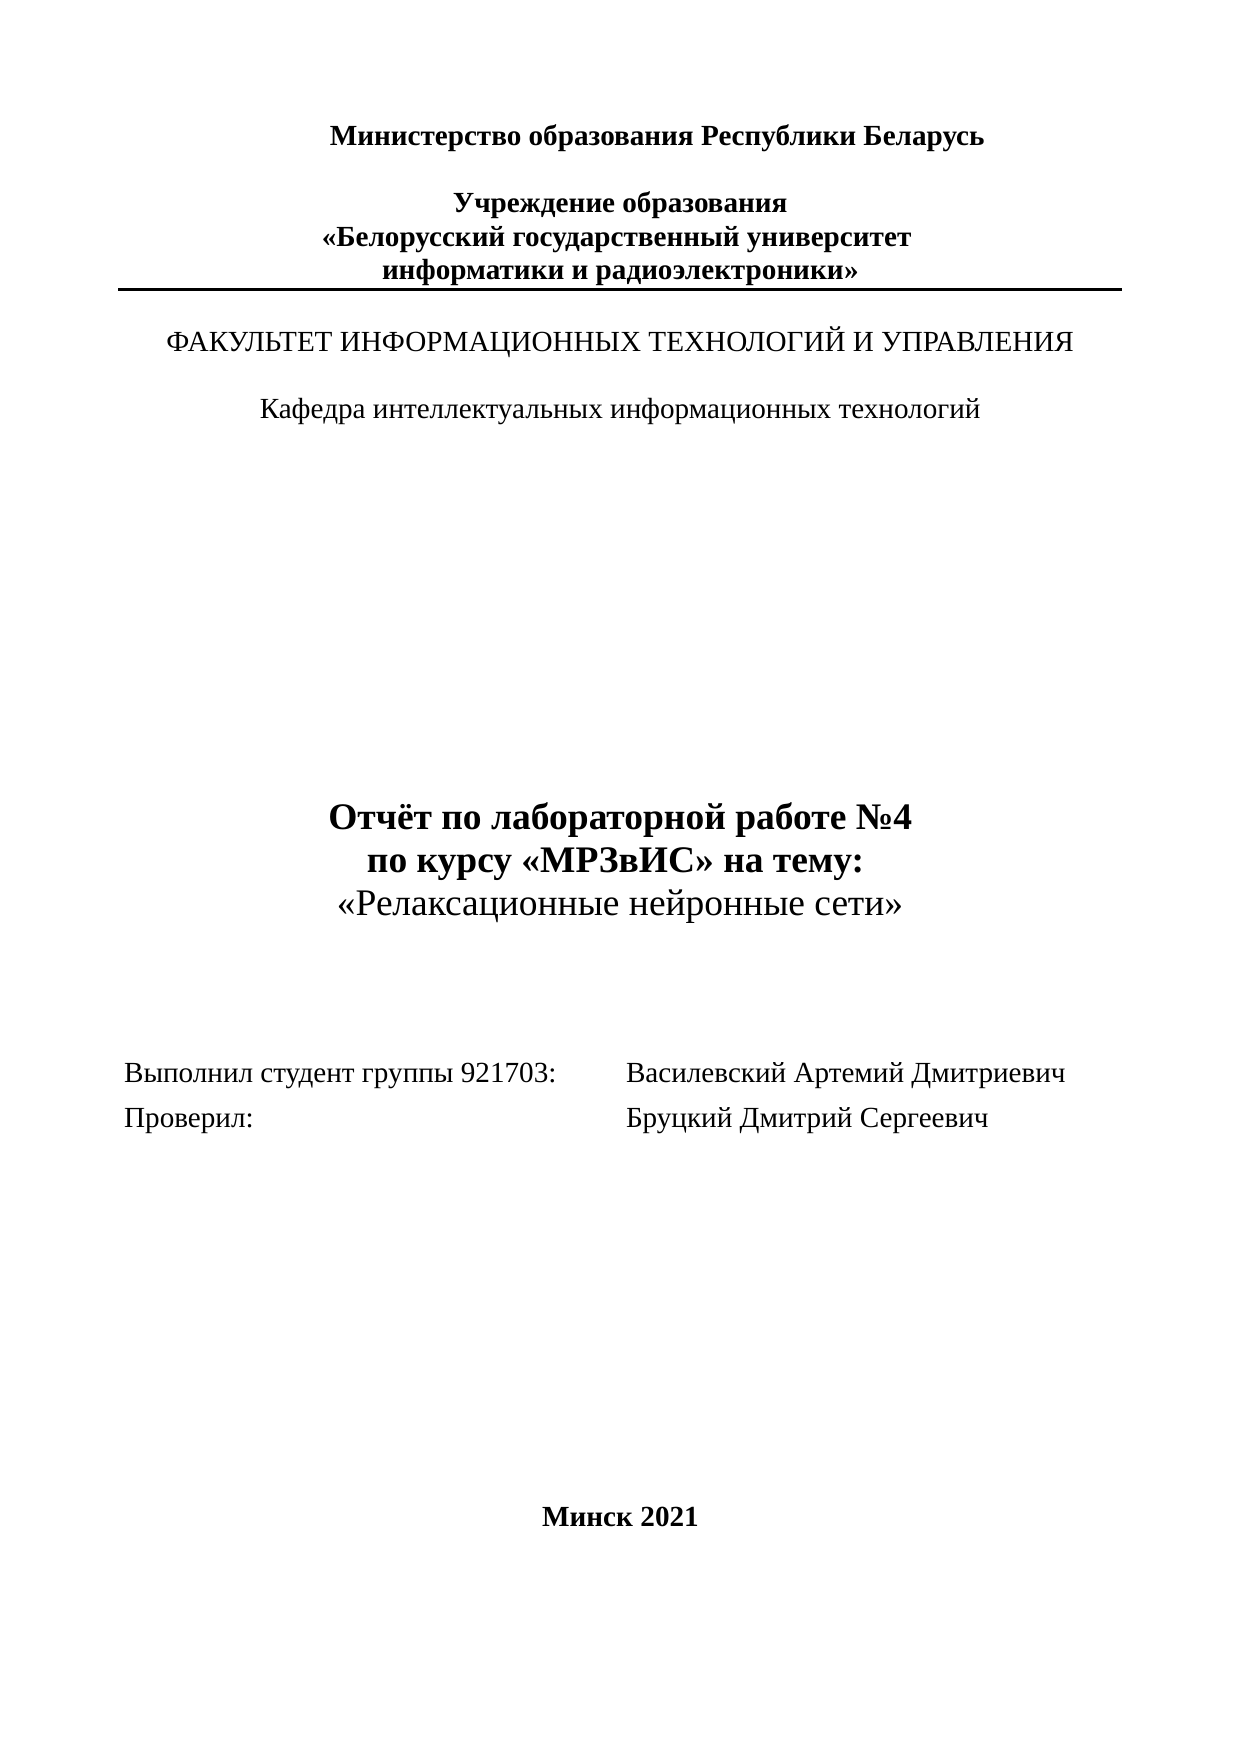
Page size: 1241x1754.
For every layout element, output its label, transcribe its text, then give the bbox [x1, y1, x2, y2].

text Министерство образования Республики Беларусь [118, 118, 1122, 152]
text Минск 2021 [118, 1499, 1122, 1533]
table_header Выполнил студент группы 921703: [118, 1050, 620, 1094]
table_header Василевский Артемий Дмитриевич [620, 1050, 1122, 1094]
text по курсу «МРЗвИС» на тему: «Релаксационные нейронные сети» [118, 838, 1122, 1024]
text Учреждение образования [118, 185, 1122, 219]
text Кафедра интеллектуальных информационных технологий [118, 392, 1122, 459]
text ФАКУЛЬТЕТ ИНФОРМАЦИОННЫХ ТЕХНОЛОГИЙ И УПРАВЛЕНИЯ [118, 324, 1122, 358]
text «Белорусский государственный университет [118, 219, 1122, 252]
table_cell Проверил: [118, 1095, 620, 1139]
text информатики и радиоэлектроники» [118, 252, 1122, 288]
table_cell Бруцкий Дмитрий Сергеевич [620, 1095, 1122, 1139]
text Отчёт по лабораторной работе №4 [118, 794, 1122, 838]
